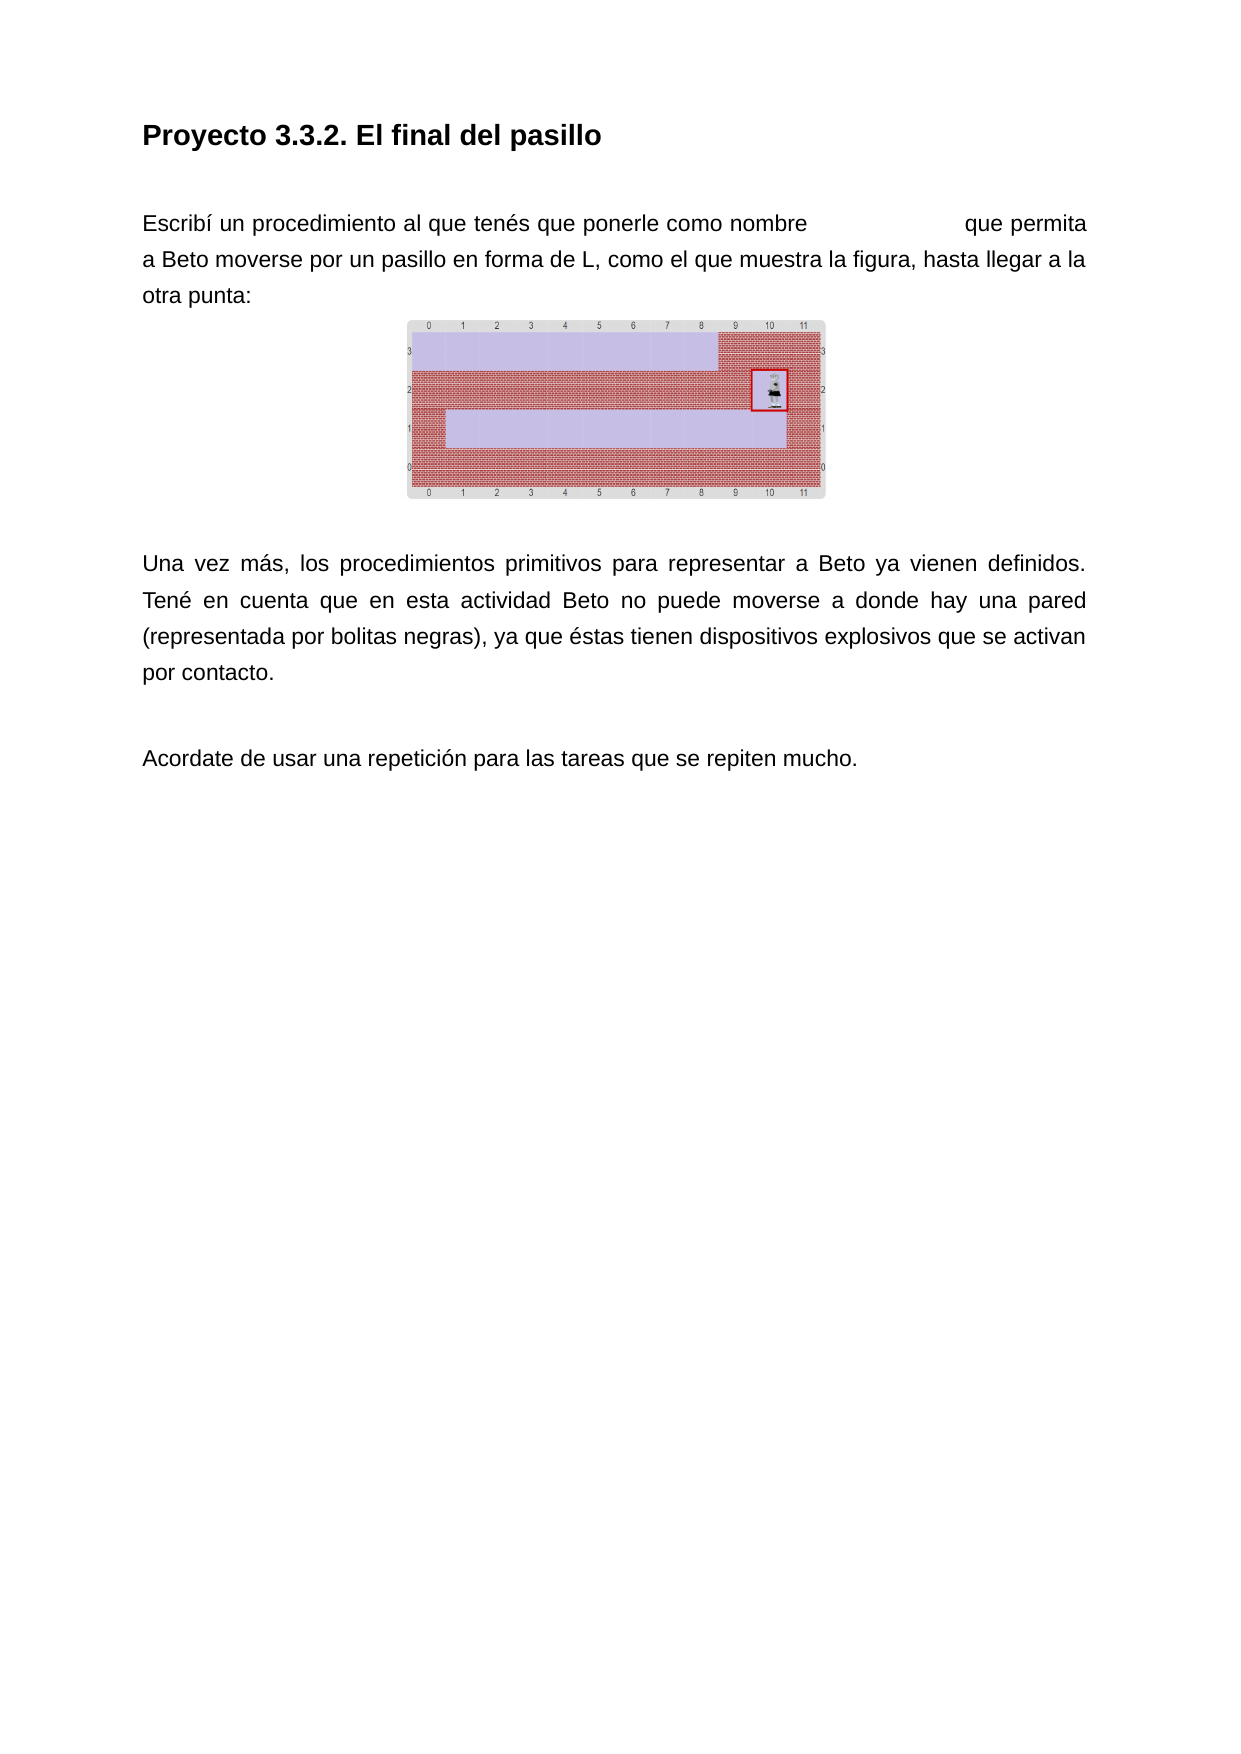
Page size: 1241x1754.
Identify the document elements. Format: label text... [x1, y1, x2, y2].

text Proyecto 3.3.2. El final del pasillo [142, 118, 1087, 152]
picture [402, 318, 827, 500]
text Acordate de usar una repetición para las tareas que se repiten mucho. [142, 745, 1087, 771]
text Escribí un procedimiento al que tenés que ponerle como nombre que permita a Beto moverse por un pasillo en forma de L, como el que muestra la figura, hasta llegar a la otra punta: [142, 201, 1087, 308]
text Una vez más, los procedimientos primitivos para representar a Beto ya vienen definidos. Tené en cuenta que en esta actividad Beto no puede moverse a donde hay una pared (representada por bolitas negras), ya que éstas tienen dispositivos explosivos que se activan por contacto. [142, 550, 1087, 686]
